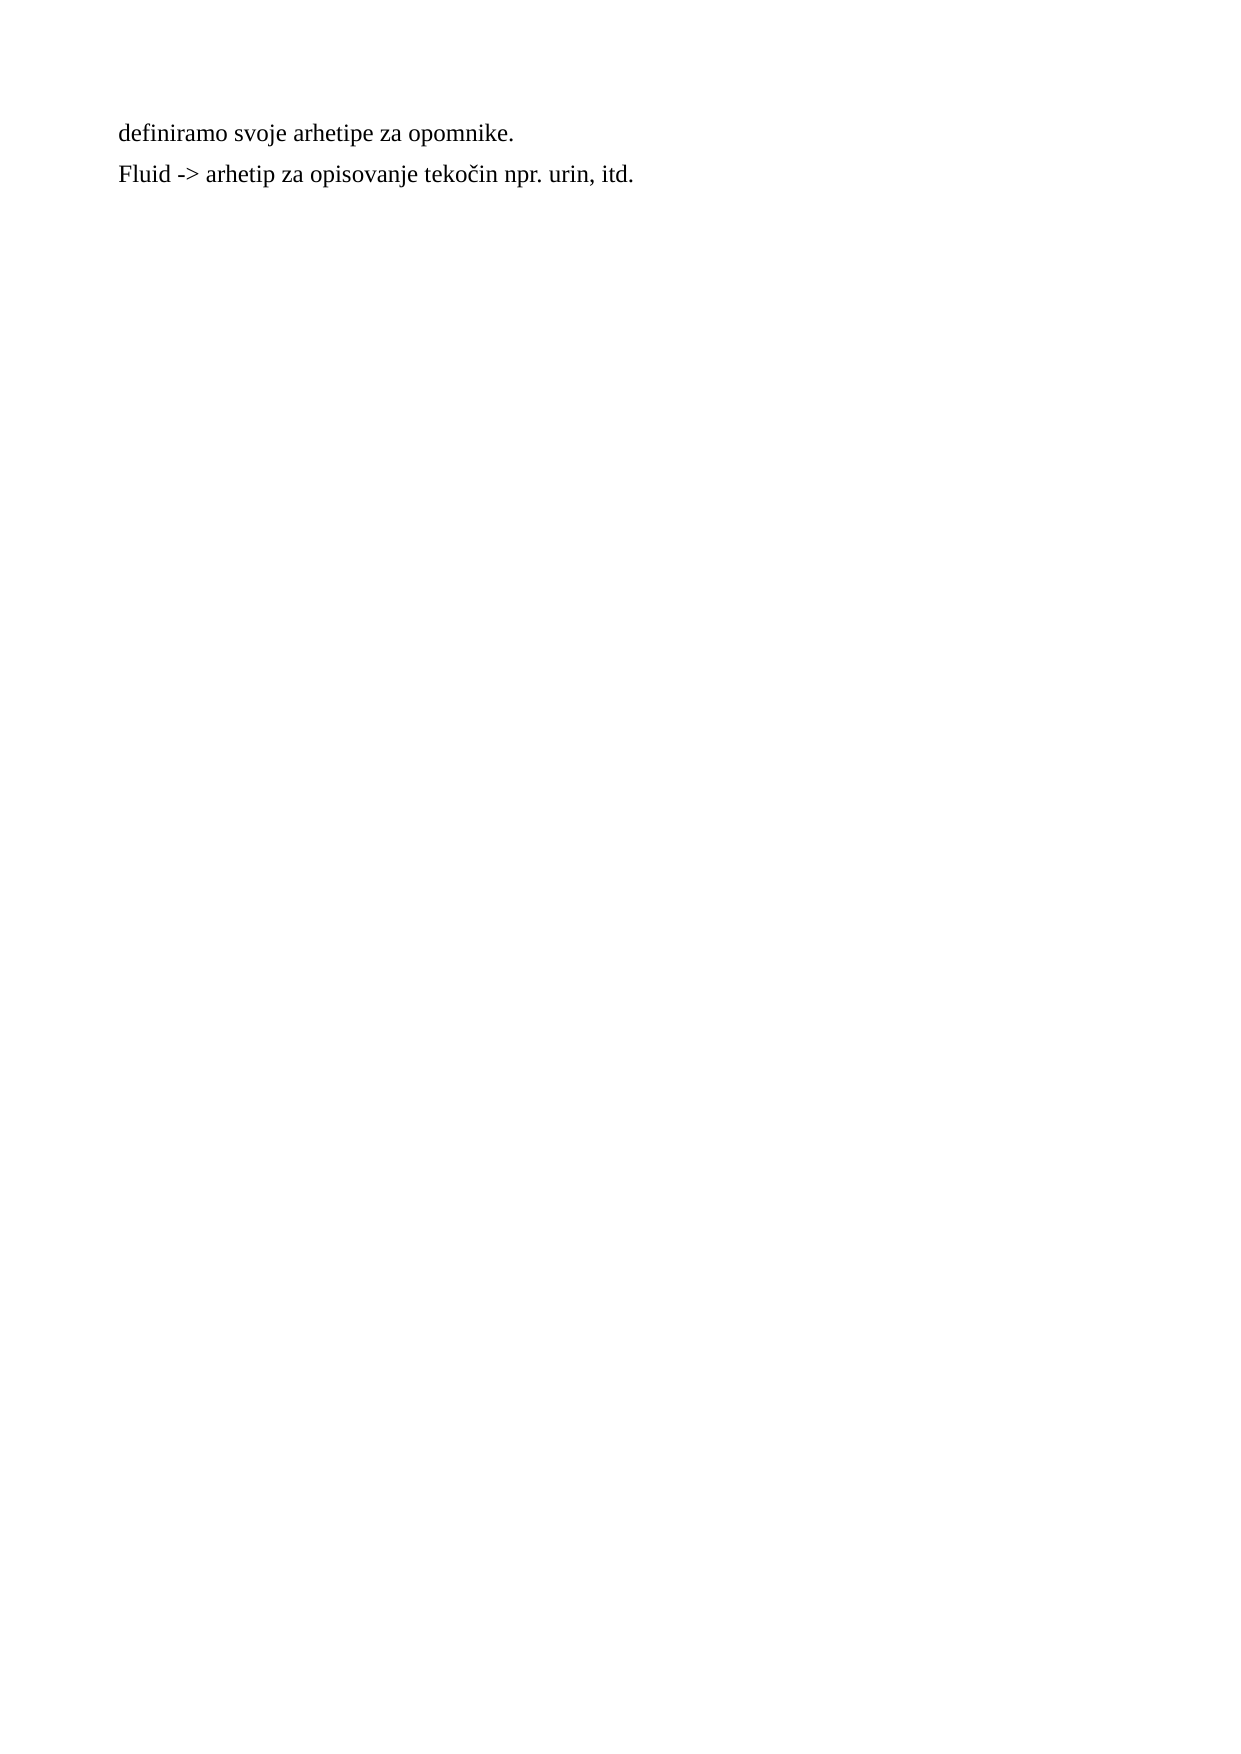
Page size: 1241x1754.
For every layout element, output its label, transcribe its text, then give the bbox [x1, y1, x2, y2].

text definiramo svoje arhetipe za opomnike. [118, 118, 1122, 147]
text Fluid -> arhetip za opisovanje tekočin npr. urin, itd. [118, 159, 1122, 188]
